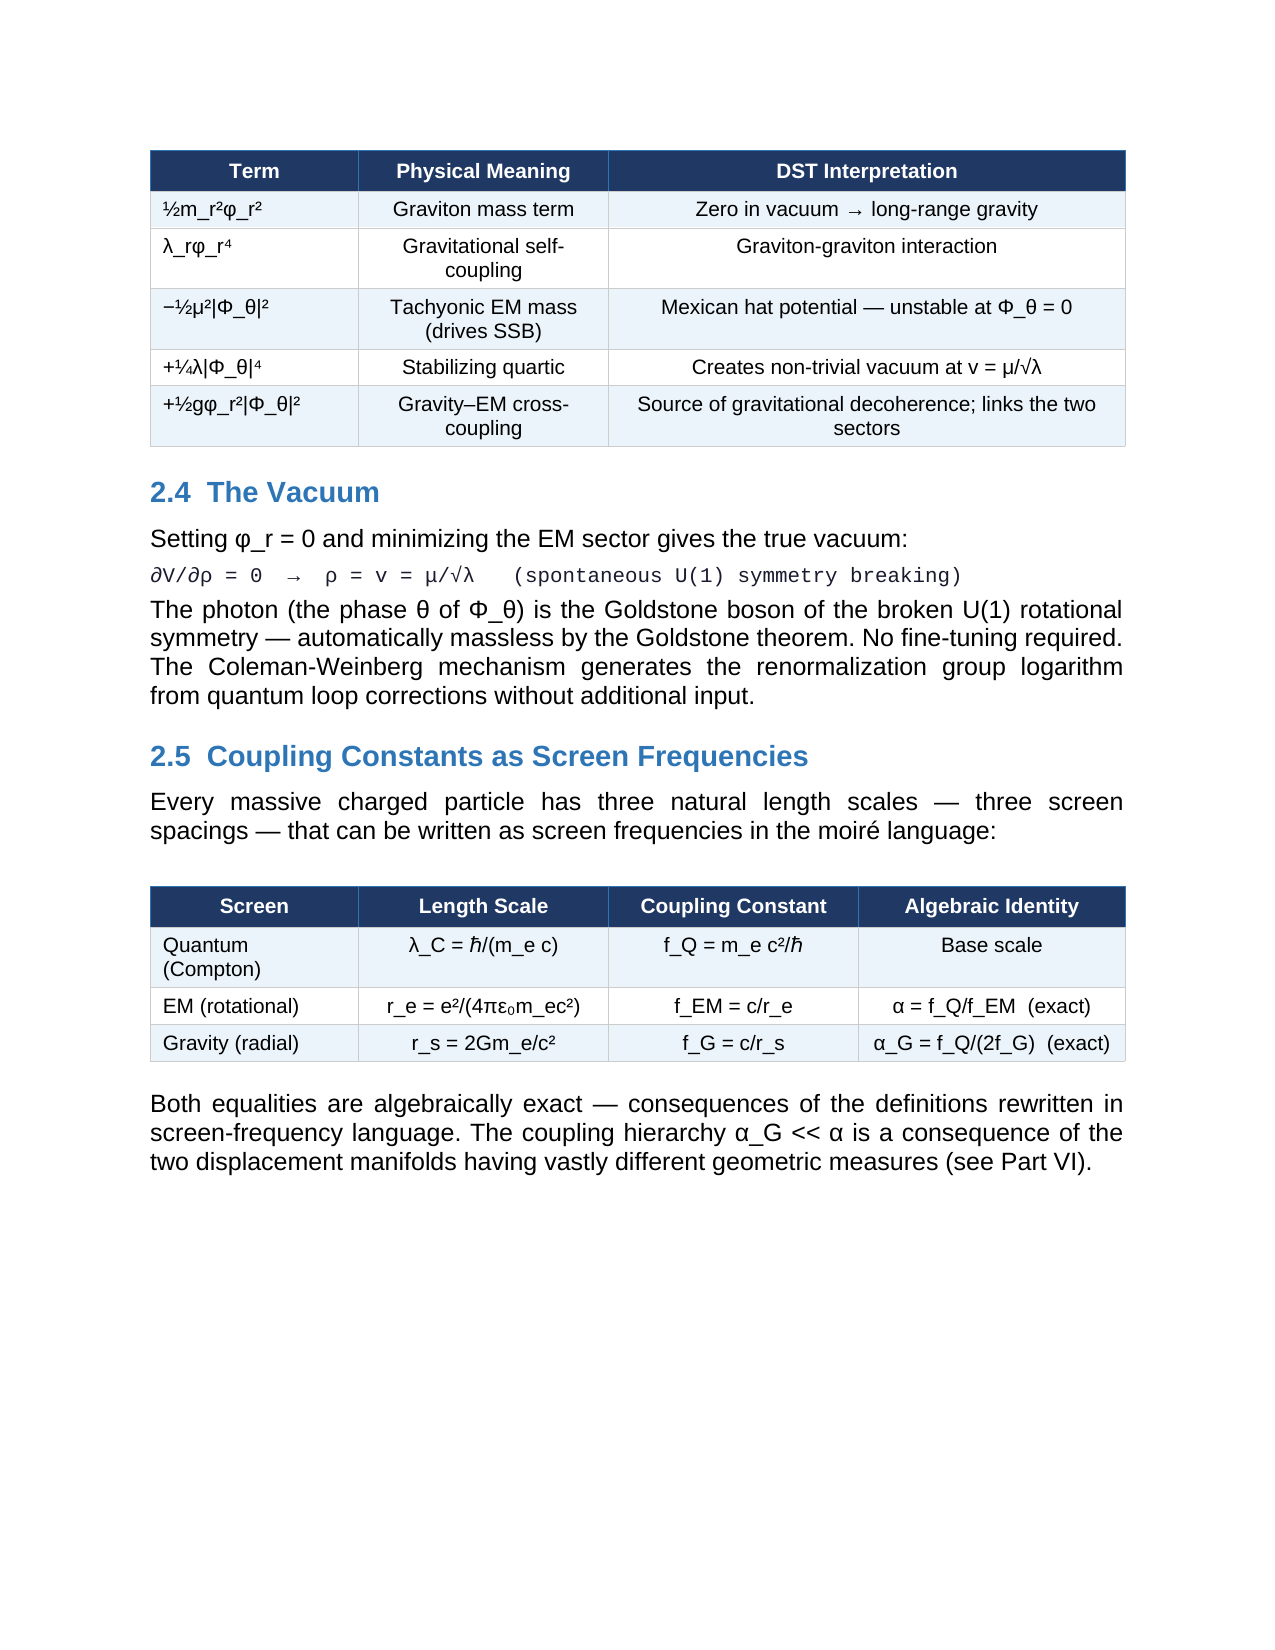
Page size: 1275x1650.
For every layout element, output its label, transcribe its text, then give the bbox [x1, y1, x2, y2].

table_cell f_Q = m_e c²/ℏ [609, 928, 858, 987]
table_header DST Interpretation [609, 151, 1125, 191]
table_cell Gravity–EM cross-coupling [359, 386, 608, 446]
table_cell f_G = c/r_s [609, 1025, 858, 1061]
table_cell EM (rotational) [151, 988, 358, 1024]
table_cell +½gφ_r²|Φ_θ|² [151, 386, 358, 446]
table_cell ½m_r²φ_r² [151, 192, 358, 227]
table_cell −½μ²|Φ_θ|² [151, 289, 358, 349]
table_header Term [151, 151, 358, 191]
subtitle 2.5 Coupling Constants as Screen Frequencies [150, 739, 1125, 772]
table_cell Gravity (radial) [151, 1025, 358, 1061]
table_header Physical Meaning [359, 151, 608, 191]
table_cell α = f_Q/f_EM (exact) [859, 988, 1125, 1024]
text Every massive charged particle has three natural length scales — three screen spacings — that can be written as screen frequencies in the moiré language: [150, 787, 1125, 844]
table_cell Quantum (Compton) [151, 928, 358, 987]
table_cell Graviton mass term [359, 192, 608, 227]
table_cell Creates non-trivial vacuum at v = μ/√λ [609, 350, 1125, 385]
table_cell λ_C = ℏ/(m_e c) [359, 928, 608, 987]
table_header Algebraic Identity [859, 887, 1125, 927]
text ∂V/∂ρ = 0 → ρ = v = μ/√λ (spontaneous U(1) symmetry breaking) [150, 565, 1125, 588]
table_cell Source of gravitational decoherence; links the two sectors [609, 386, 1125, 446]
text The photon (the phase θ of Φ_θ) is the Goldstone boson of the broken U(1) rotational symmetry — automatically massless by the Goldstone theorem. No fine-tuning required. The Coleman-Weinberg mechanism generates the renormalization group logarithm from quantum loop corrections without additional input. [150, 595, 1125, 710]
table_cell Graviton-graviton interaction [609, 229, 1125, 288]
table_cell r_e = e²/(4πε₀m_ec²) [359, 988, 608, 1024]
subtitle 2.4 The Vacuum [150, 475, 1125, 509]
table_cell Tachyonic EM mass (drives SSB) [359, 289, 608, 349]
table_cell r_s = 2Gm_e/c² [359, 1025, 608, 1061]
table_cell Mexican hat potential — unstable at Φ_θ = 0 [609, 289, 1125, 349]
table_cell Stabilizing quartic [359, 350, 608, 385]
table_header Coupling Constant [609, 887, 858, 927]
table_header Length Scale [359, 887, 608, 927]
table_cell Gravitational self-coupling [359, 229, 608, 288]
text Setting φ_r = 0 and minimizing the EM sector gives the true vacuum: [150, 523, 1125, 552]
table_cell +¼λ|Φ_θ|⁴ [151, 350, 358, 385]
table_cell λ_rφ_r⁴ [151, 229, 358, 288]
table_cell α_G = f_Q/(2f_G) (exact) [859, 1025, 1125, 1061]
table_cell Base scale [859, 928, 1125, 987]
table_cell f_EM = c/r_e [609, 988, 858, 1024]
table_header Screen [151, 887, 358, 927]
text Both equalities are algebraically exact — consequences of the definitions rewritten in screen-frequency language. The coupling hierarchy α_G << α is a consequence of the two displacement manifolds having vastly different geometric measures (see Part VI). [150, 1089, 1125, 1176]
table_cell Zero in vacuum → long-range gravity [609, 192, 1125, 227]
